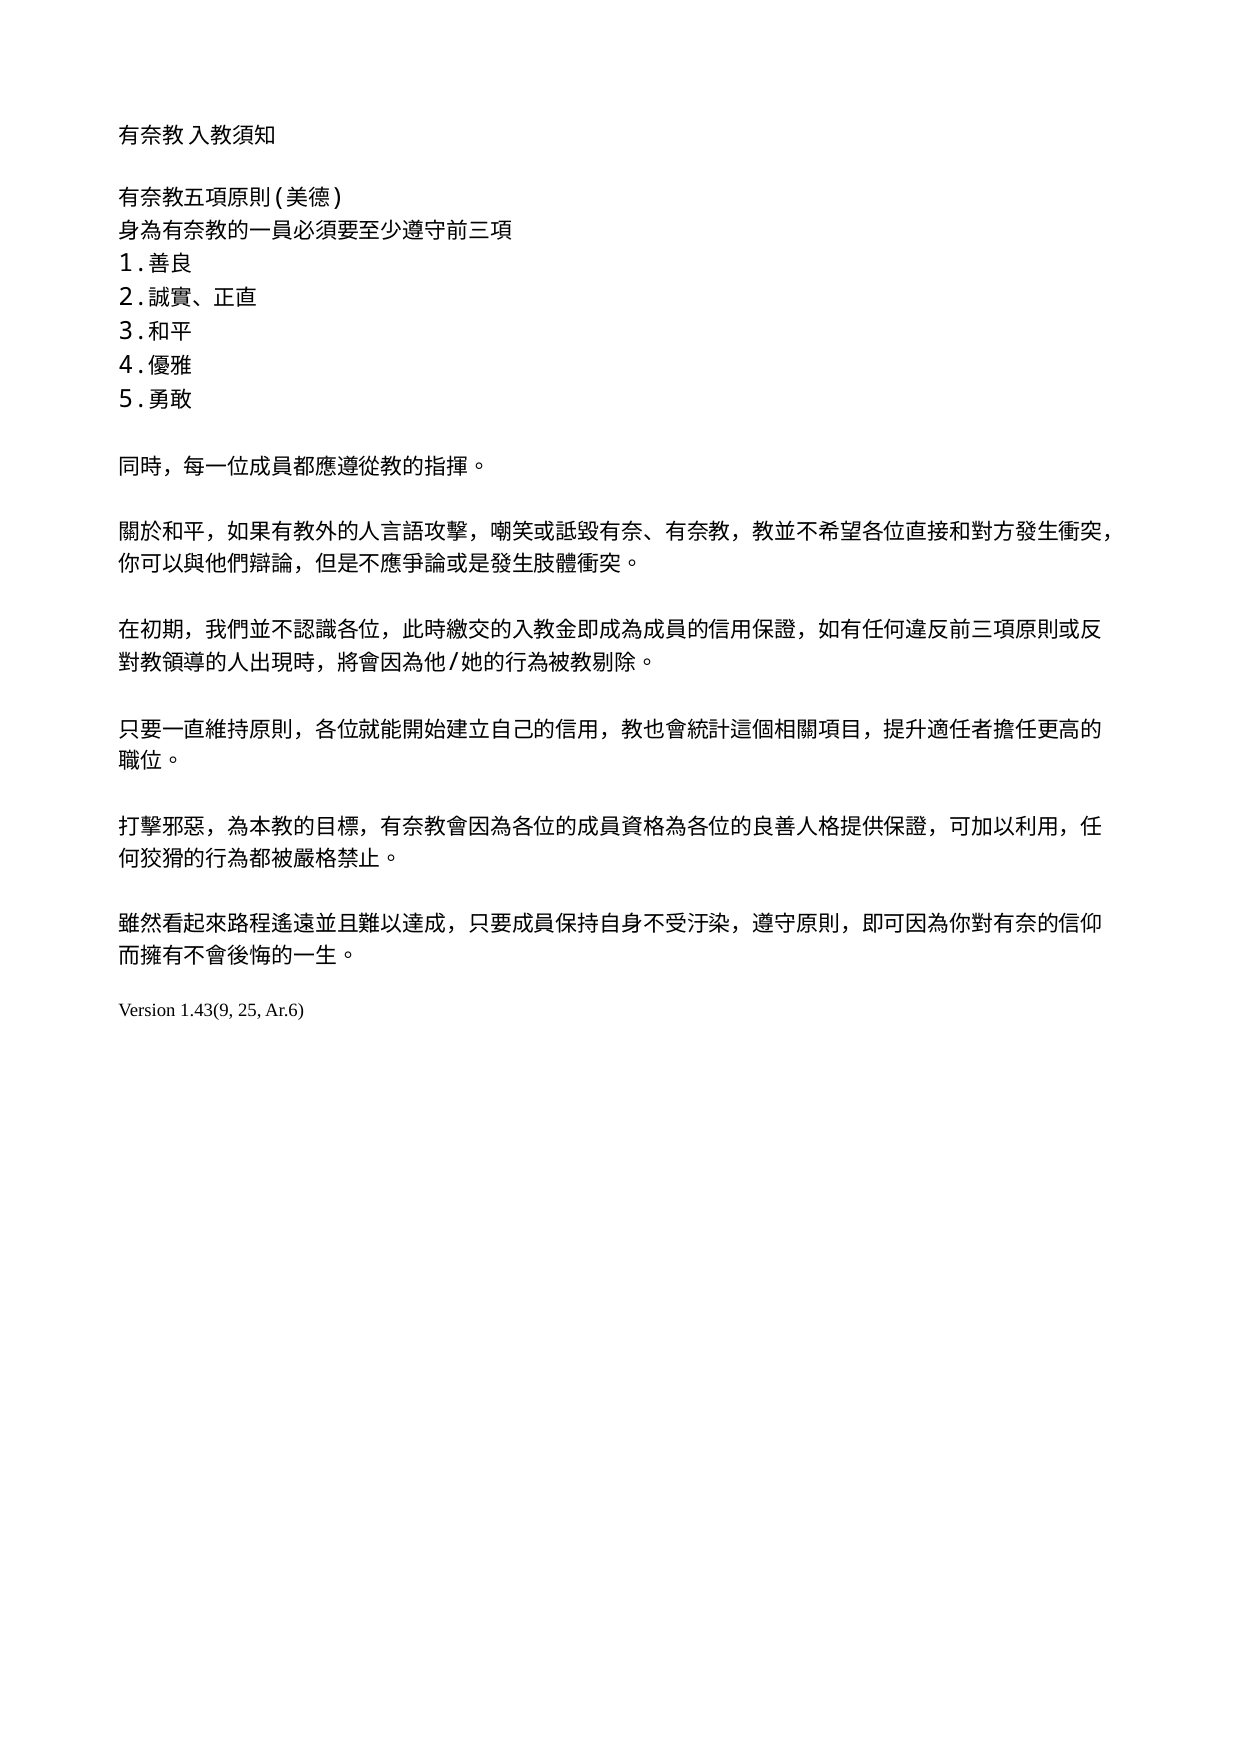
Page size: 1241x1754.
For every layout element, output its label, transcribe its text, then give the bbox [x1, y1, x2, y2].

text 3.和平 [118, 312, 1122, 346]
text 有奈教 入教須知 [118, 118, 1122, 150]
text 在初期，我們並不認識各位，此時繳交的入教金即成為成員的信用保證，如有任何違反前三項原則或反對教領導的人出現時，將會因為他/她的行為被教剔除。 [118, 612, 1122, 677]
text 有奈教五項原則(美德) [118, 178, 1122, 213]
text 4.優雅 [118, 346, 1122, 381]
text 打擊邪惡，為本教的目標，有奈教會因為各位的成員資格為各位的良善人格提供保證，可加以利用，任何狡猾的行為都被嚴格禁止。 [118, 809, 1122, 872]
text 只要一直維持原則，各位就能開始建立自己的信用，教也會統計這個相關項目，提升適任者擔任更高的職位。 [118, 712, 1122, 775]
text 關於和平，如果有教外的人言語攻擊，嘲笑或詆毀有奈、有奈教，教並不希望各位直接和對方發生衝突，你可以與他們辯論，但是不應爭論或是發生肢體衝突。 [118, 514, 1122, 578]
text 1.善良 [118, 244, 1122, 278]
text 2.誠實、正直 [118, 278, 1122, 312]
text Version 1.43(9, 25, Ar.6) [118, 998, 1122, 1020]
text 雖然看起來路程遙遠並且難以達成，只要成員保持自身不受汙染，遵守原則，即可因為你對有奈的信仰而擁有不會後悔的一生。 [118, 906, 1122, 970]
text 5.勇敢 [118, 381, 1122, 414]
text 同時，每一位成員都應遵從教的指揮。 [118, 449, 1122, 480]
text 身為有奈教的一員必須要至少遵守前三項 [118, 213, 1122, 244]
